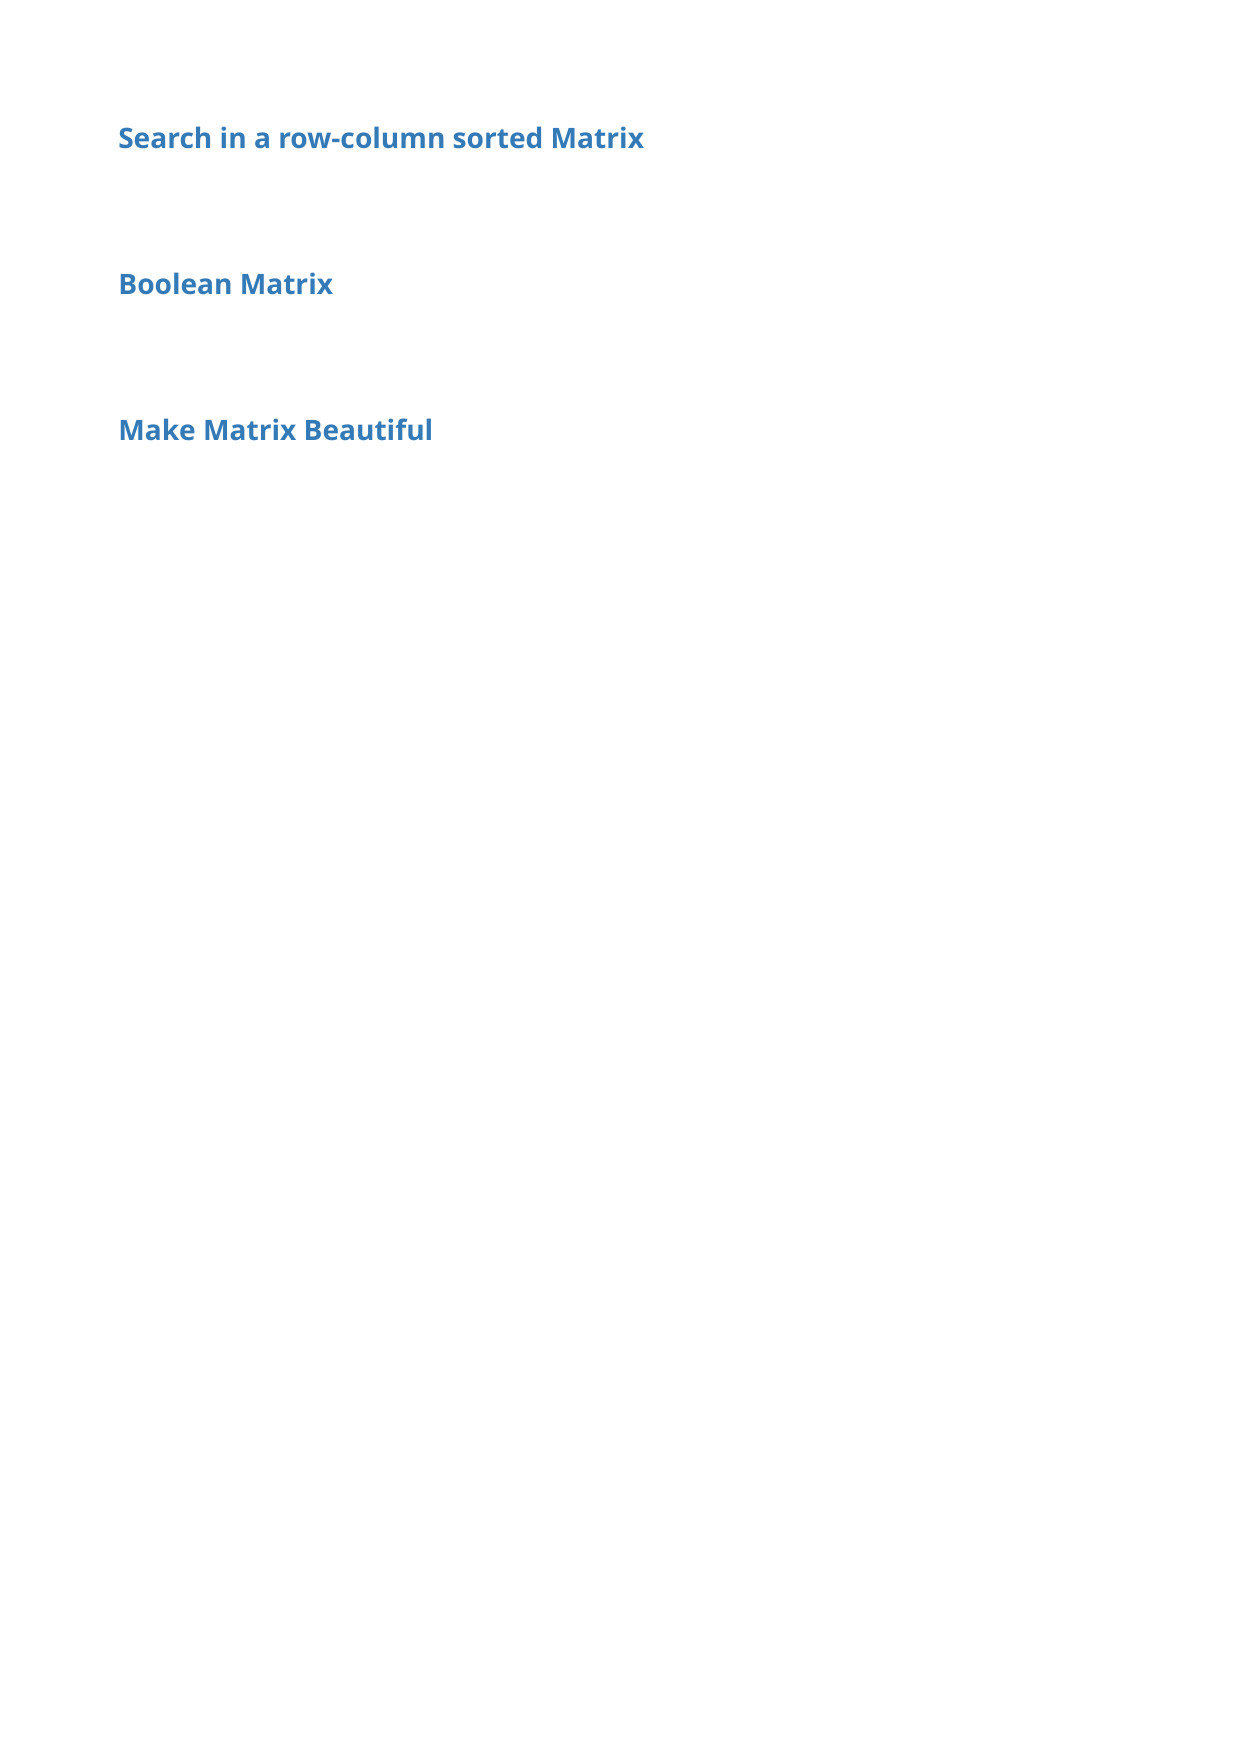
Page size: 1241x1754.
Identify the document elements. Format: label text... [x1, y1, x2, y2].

text Make Matrix Beautiful [118, 410, 1122, 448]
text Search in a row-column sorted Matrix [118, 118, 1122, 156]
text Boolean Matrix [118, 264, 1122, 302]
